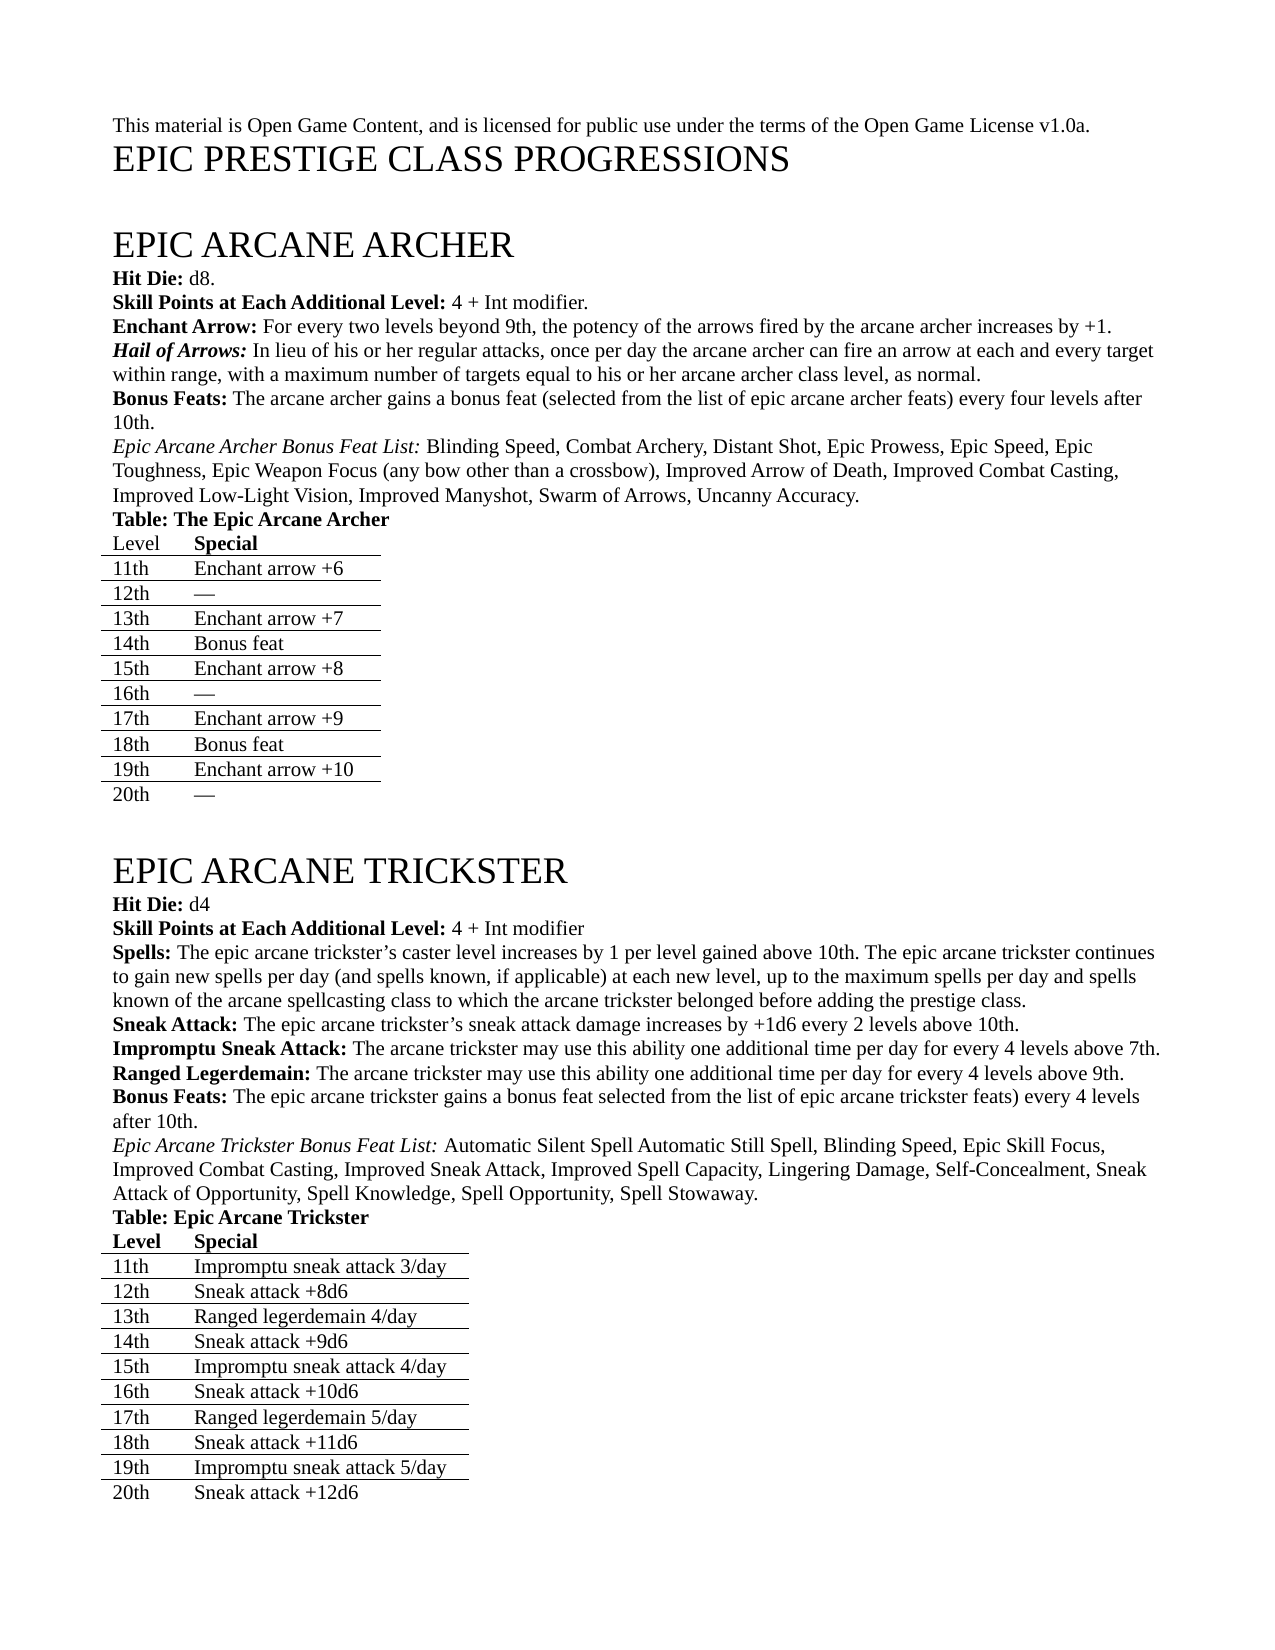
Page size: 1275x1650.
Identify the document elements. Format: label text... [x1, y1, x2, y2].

table_cell 13th [101, 606, 183, 630]
table_cell Sneak attack +9d6 [183, 1329, 469, 1353]
table_cell Enchant arrow +10 [183, 757, 381, 781]
table_header Special [183, 1229, 469, 1253]
table_cell Sneak attack +11d6 [183, 1430, 469, 1454]
text Impromptu Sneak Attack: The arcane trickster may use this ability one additional time per day for every 4 levels above 7th. [112, 1036, 1162, 1060]
table_cell Impromptu sneak attack 5/day [183, 1455, 469, 1479]
subtitle EPIC ARCANE ARCHER [112, 223, 1162, 266]
table_cell Bonus feat [183, 731, 381, 756]
table_cell — [183, 681, 381, 705]
text Bonus Feats: The arcane archer gains a bonus feat (selected from the list of epic arcane archer feats) every four levels after 10th. [112, 386, 1162, 434]
subtitle EPIC ARCANE TRICKSTER [112, 849, 1162, 892]
table_cell 19th [101, 757, 183, 781]
table_cell Sneak attack +10d6 [183, 1380, 469, 1403]
table_cell 12th [101, 1279, 183, 1303]
text Hit Die: d4 [112, 892, 1162, 916]
table_cell Sneak attack +8d6 [183, 1279, 469, 1303]
table_header Special [183, 531, 381, 555]
table_cell 11th [101, 556, 183, 580]
subtitle EPIC PRESTIGE CLASS PROGRESSIONS [112, 137, 1162, 180]
table_cell 11th [101, 1254, 183, 1278]
text Spells: The epic arcane trickster’s caster level increases by 1 per level gained above 10th. The epic arcane trickster continues to gain new spells per day (and spells known, if applicable) at each new level, up to the maximum spells per day and spells known of the arcane spellcasting class to which the arcane trickster belonged before adding the prestige class. [112, 940, 1162, 1012]
table_cell 14th [101, 631, 183, 655]
table_cell Enchant arrow +7 [183, 606, 381, 630]
text Skill Points at Each Additional Level: 4 + Int modifier. [112, 290, 1162, 314]
table_cell Bonus feat [183, 631, 381, 655]
table_cell 13th [101, 1304, 183, 1328]
table_cell Enchant arrow +8 [183, 656, 381, 680]
table_cell 18th [101, 731, 183, 756]
table_cell 20th [101, 1480, 183, 1504]
text Enchant Arrow: For every two levels beyond 9th, the potency of the arrows fired by the arcane archer increases by +1. [112, 314, 1162, 338]
table_cell 20th [101, 782, 183, 806]
text Hit Die: d8. [112, 266, 1162, 290]
table_cell Ranged legerdemain 4/day [183, 1304, 469, 1328]
table_cell Ranged legerdemain 5/day [183, 1405, 469, 1429]
text Ranged Legerdemain: The arcane trickster may use this ability one additional time per day for every 4 levels above 9th. [112, 1060, 1162, 1084]
table_cell 17th [101, 706, 183, 730]
table_cell 16th [101, 1380, 183, 1403]
table_cell — [183, 782, 381, 806]
text Table: The Epic Arcane Archer [112, 507, 1162, 531]
table_header Level [101, 1229, 183, 1253]
table_cell 15th [101, 656, 183, 680]
table_cell 12th [101, 581, 183, 605]
table_cell 17th [101, 1405, 183, 1429]
text Sneak Attack: The epic arcane trickster’s sneak attack damage increases by +1d6 every 2 levels above 10th. [112, 1012, 1162, 1036]
table_cell 14th [101, 1329, 183, 1353]
text Bonus Feats: The epic arcane trickster gains a bonus feat selected from the list of epic arcane trickster feats) every 4 levels after 10th. [112, 1084, 1162, 1133]
table_cell 15th [101, 1354, 183, 1378]
table_cell Impromptu sneak attack 4/day [183, 1354, 469, 1378]
table_header Level [101, 531, 183, 555]
text Skill Points at Each Additional Level: 4 + Int modifier [112, 916, 1162, 940]
table_cell 18th [101, 1430, 183, 1454]
table_cell Enchant arrow +9 [183, 706, 381, 730]
text This material is Open Game Content, and is licensed for public use under the terms of the Open Game License v1.0a. [112, 112, 1162, 137]
table_cell 16th [101, 681, 183, 705]
text Table: Epic Arcane Trickster [112, 1205, 1162, 1229]
table_cell Enchant arrow +6 [183, 556, 381, 580]
table_cell Impromptu sneak attack 3/day [183, 1254, 469, 1278]
text Hail of Arrows: In lieu of his or her regular attacks, once per day the arcane archer can fire an arrow at each and every target within range, with a maximum number of targets equal to his or her arcane archer class level, as normal. [112, 338, 1162, 386]
text Epic Arcane Archer Bonus Feat List: Blinding Speed, Combat Archery, Distant Shot, Epic Prowess, Epic Speed, Epic Toughness, Epic Weapon Focus (any bow other than a crossbow), Improved Arrow of Death, Improved Combat Casting, Improved Low-Light Vision, Improved Manyshot, Swarm of Arrows, Uncanny Accuracy. [112, 434, 1162, 507]
table_cell 19th [101, 1455, 183, 1479]
table_cell — [183, 581, 381, 605]
text Epic Arcane Trickster Bonus Feat List: Automatic Silent Spell Automatic Still Spell, Blinding Speed, Epic Skill Focus, Improved Combat Casting, Improved Sneak Attack, Improved Spell Capacity, Lingering Damage, Self-Concealment, Sneak Attack of Opportunity, Spell Knowledge, Spell Opportunity, Spell Stowaway. [112, 1133, 1162, 1205]
table_cell Sneak attack +12d6 [183, 1480, 469, 1504]
